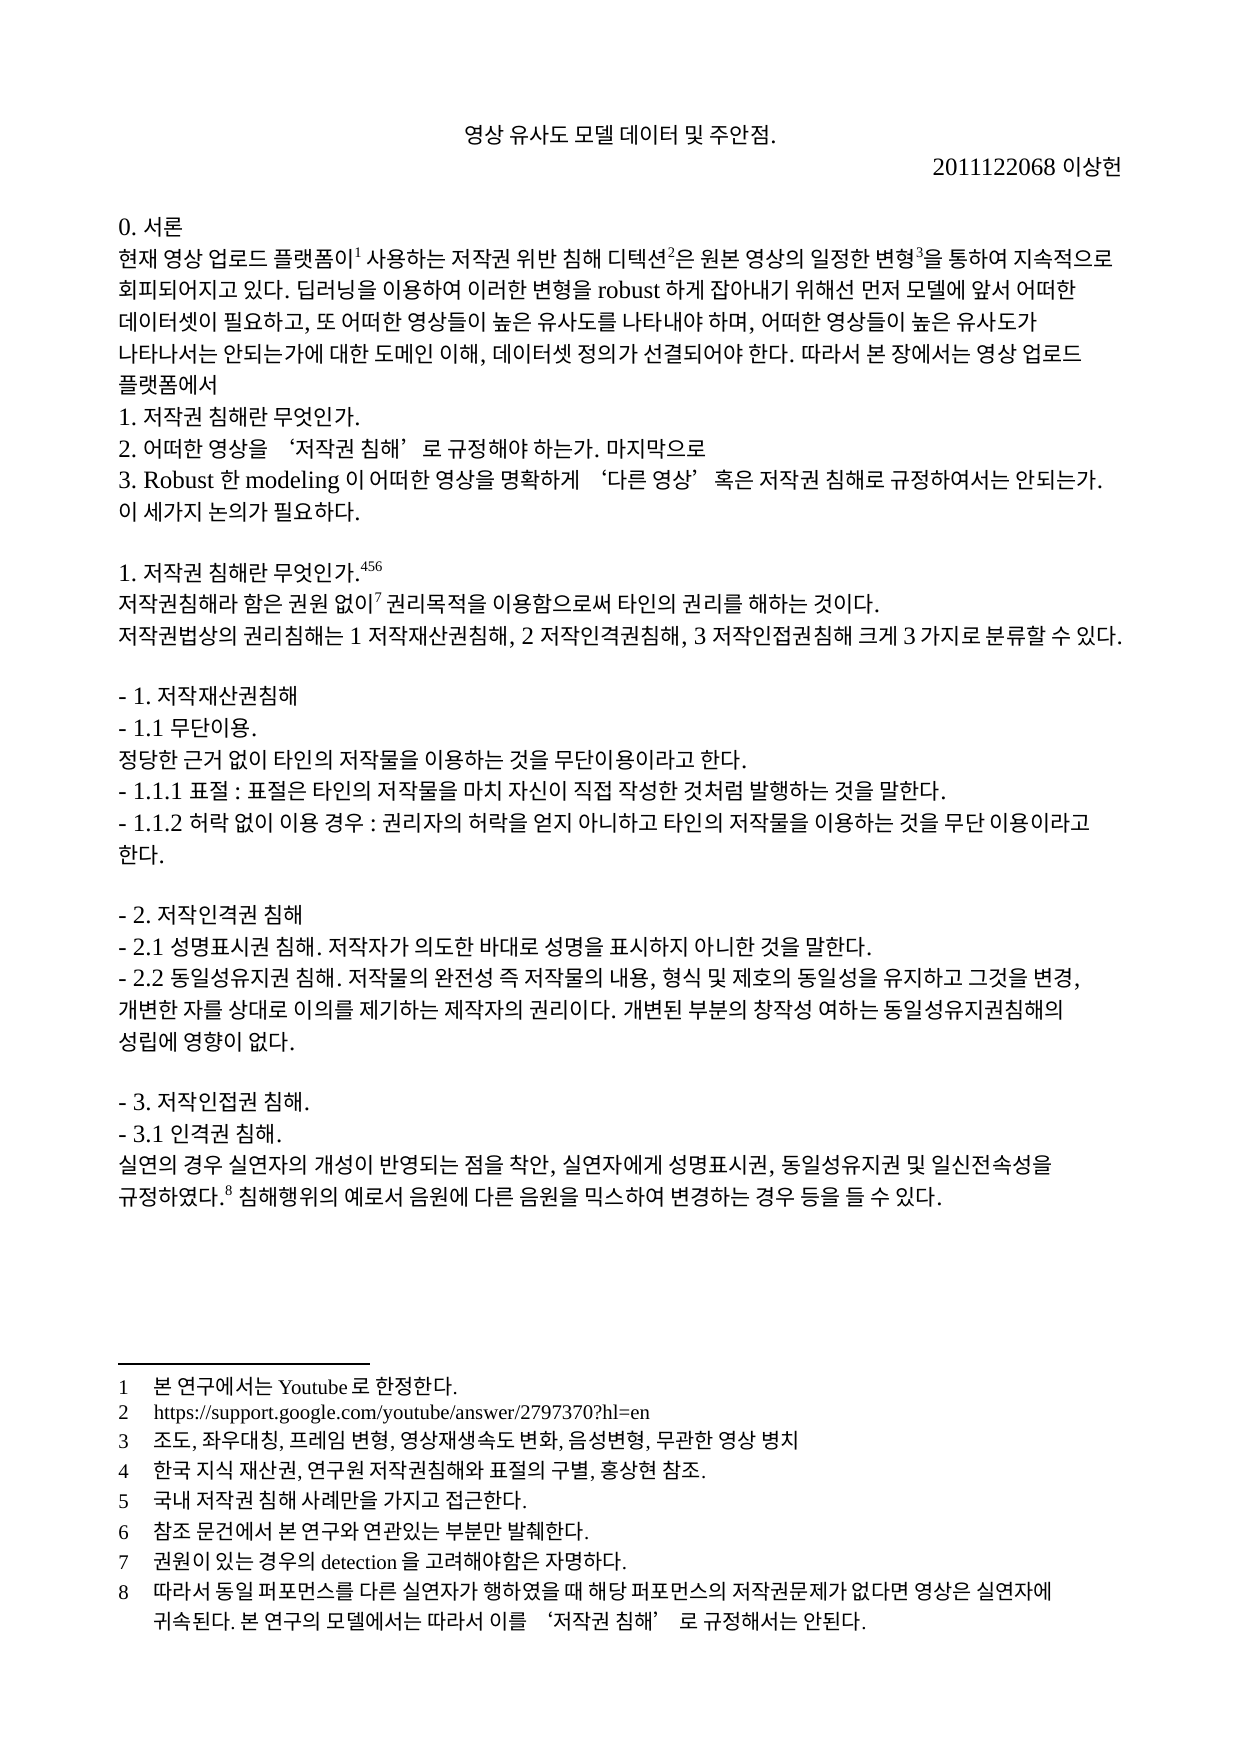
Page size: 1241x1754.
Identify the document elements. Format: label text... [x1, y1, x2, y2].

text 이 세가지 논의가 필요하다. [118, 495, 1122, 527]
text 따라서 동일 퍼포먼스를 다른 실연자가 행하였을 때 해당 퍼포먼스의 저작권문제가 없다면 영상은 실연자에 귀속된다. 본 연구의 모델에서는 따라서 이를 ‘저작권 침해’ 로 규정해서는 안된다. [118, 1575, 1122, 1636]
text 1. 저작권 침해란 무엇인가. [118, 556, 1122, 587]
text 실연의 경우 실연자의 개성이 반영되는 점을 착안, 실연자에게 성명표시권, 동일성유지권 및 일신전속성을 규정하였다. 침해행위의 예로서 음원에 다른 음원을 믹스하여 변경하는 경우 등을 들 수 있다. [118, 1148, 1122, 1212]
text - 1.1.2 허락 없이 이용 경우 : 권리자의 허락을 얻지 아니하고 타인의 저작물을 이용하는 것을 무단 이용이라고 한다. [118, 806, 1122, 869]
text 조도, 좌우대칭, 프레임 변형, 영상재생속도 변화, 음성변형, 무관한 영상 병치 [118, 1424, 1122, 1454]
text 3. Robust 한 modeling이 어떠한 영상을 명확하게 ‘다른 영상’혹은 저작권 침해로 규정하여서는 안되는가. [118, 463, 1122, 495]
text 현재 영상 업로드 플랫폼이 사용하는 저작권 위반 침해 디텍션은 원본 영상의 일정한 변형을 통하여 지속적으로 회피되어지고 있다. 딥러닝을 이용하여 이러한 변형을 robust하게 잡아내기 위해선 먼저 모델에 앞서 어떠한 데이터셋이 필요하고, 또 어떠한 영상들이 높은 유사도를 나타내야 하며, 어떠한 영상들이 높은 유사도가 나타나서는 안되는가에 대한 도메인 이해, 데이터셋 정의가 선결되어야 한다. 따라서 본 장에서는 영상 업로드 플랫폼에서 [118, 242, 1122, 400]
text 저작권법상의 권리침해는 1 저작재산권침해, 2 저작인격권침해, 3 저작인접권침해 크게 3가지로 분류할 수 있다. [118, 619, 1122, 651]
text 1. 저작권 침해란 무엇인가. [118, 400, 1122, 432]
text 정당한 근거 없이 타인의 저작물을 이용하는 것을 무단이용이라고 한다. [118, 743, 1122, 774]
text 2011122068 이상헌 [118, 150, 1122, 181]
text - 2. 저작인격권 침해 [118, 898, 1122, 930]
text 한국 지식 재산권, 연구원 저작권침해와 표절의 구별, 홍상현 참조. [118, 1454, 1122, 1485]
text 0. 서론 [118, 210, 1122, 242]
text 영상 유사도 모델 데이터 및 주안점. [118, 118, 1122, 150]
text - 1.1.1 표절 : 표절은 타인의 저작물을 마치 자신이 직접 작성한 것처럼 발행하는 것을 말한다. [118, 774, 1122, 806]
text 권원이 있는 경우의 detection을 고려해야함은 자명하다. [118, 1545, 1122, 1575]
text - 3. 저작인접권 침해. [118, 1085, 1122, 1117]
text - 1. 저작재산권침해 [118, 679, 1122, 711]
text - 1.1 무단이용. [118, 711, 1122, 743]
text 2. 어떠한 영상을 ‘저작권 침해’로 규정해야 하는가. 마지막으로 [118, 432, 1122, 463]
text - 2.1 성명표시권 침해. 저작자가 의도한 바대로 성명을 표시하지 아니한 것을 말한다. [118, 930, 1122, 961]
text https://support.google.com/youtube/answer/2797370?hl=en [118, 1400, 1122, 1424]
text 본 연구에서는 Youtube로 한정한다. [118, 1370, 1122, 1400]
text - 2.2 동일성유지권 침해. 저작물의 완전성 즉 저작물의 내용, 형식 및 제호의 동일성을 유지하고 그것을 변경, 개변한 자를 상대로 이의를 제기하는 제작자의 권리이다. 개변된 부분의 창작성 여하는 동일성유지권침해의 성립에 영향이 없다. [118, 961, 1122, 1056]
text - 3.1 인격권 침해. [118, 1117, 1122, 1148]
text 저작권침해라 함은 권원 없이 권리목적을 이용함으로써 타인의 권리를 해하는 것이다. [118, 587, 1122, 619]
text 국내 저작권 침해 사례만을 가지고 접근한다. [118, 1485, 1122, 1515]
text 참조 문건에서 본 연구와 연관있는 부분만 발췌한다. [118, 1515, 1122, 1545]
